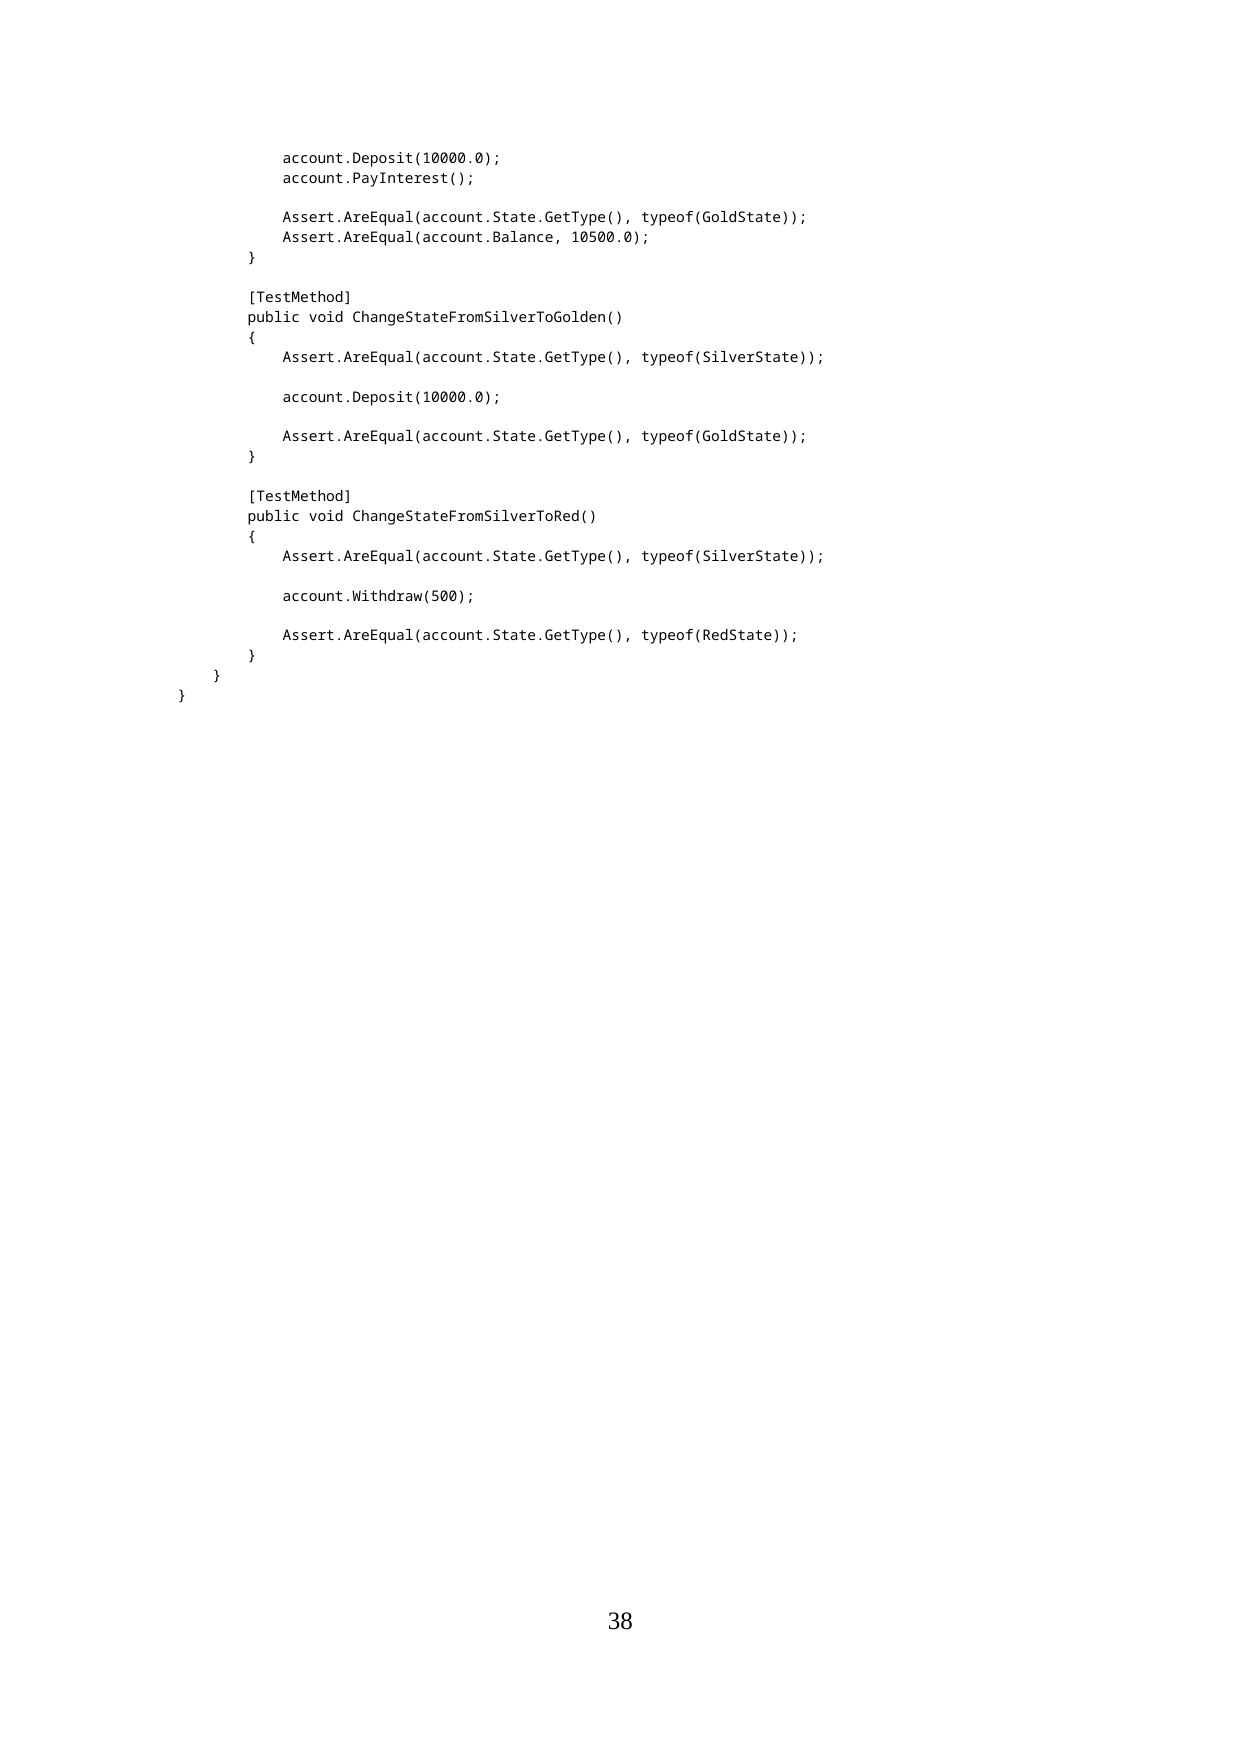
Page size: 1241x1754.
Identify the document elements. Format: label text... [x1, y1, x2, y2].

text } [177, 446, 1063, 466]
text } [177, 645, 1063, 665]
text Assert.AreEqual(account.State.GetType(), typeof(GoldState)); [177, 426, 1063, 446]
text } [177, 665, 1063, 685]
text } [177, 685, 1063, 705]
text account.Deposit(10000.0); [177, 148, 1063, 167]
text Assert.AreEqual(account.State.GetType(), typeof(GoldState)); [177, 207, 1063, 227]
text public void ChangeStateFromSilverToGolden() [177, 307, 1063, 327]
text account.Deposit(10000.0); [177, 386, 1063, 406]
text { [177, 526, 1063, 546]
text Assert.AreEqual(account.State.GetType(), typeof(SilverState)); [177, 546, 1063, 565]
text account.Withdraw(500); [177, 585, 1063, 605]
text Assert.AreEqual(account.State.GetType(), typeof(RedState)); [177, 625, 1063, 645]
text [TestMethod] [177, 287, 1063, 307]
text } [177, 247, 1063, 267]
text { [177, 327, 1063, 347]
text Assert.AreEqual(account.Balance, 10500.0); [177, 227, 1063, 247]
text Assert.AreEqual(account.State.GetType(), typeof(SilverState)); [177, 347, 1063, 366]
text public void ChangeStateFromSilverToRed() [177, 506, 1063, 526]
text account.PayInterest(); [177, 167, 1063, 187]
text [TestMethod] [177, 486, 1063, 506]
